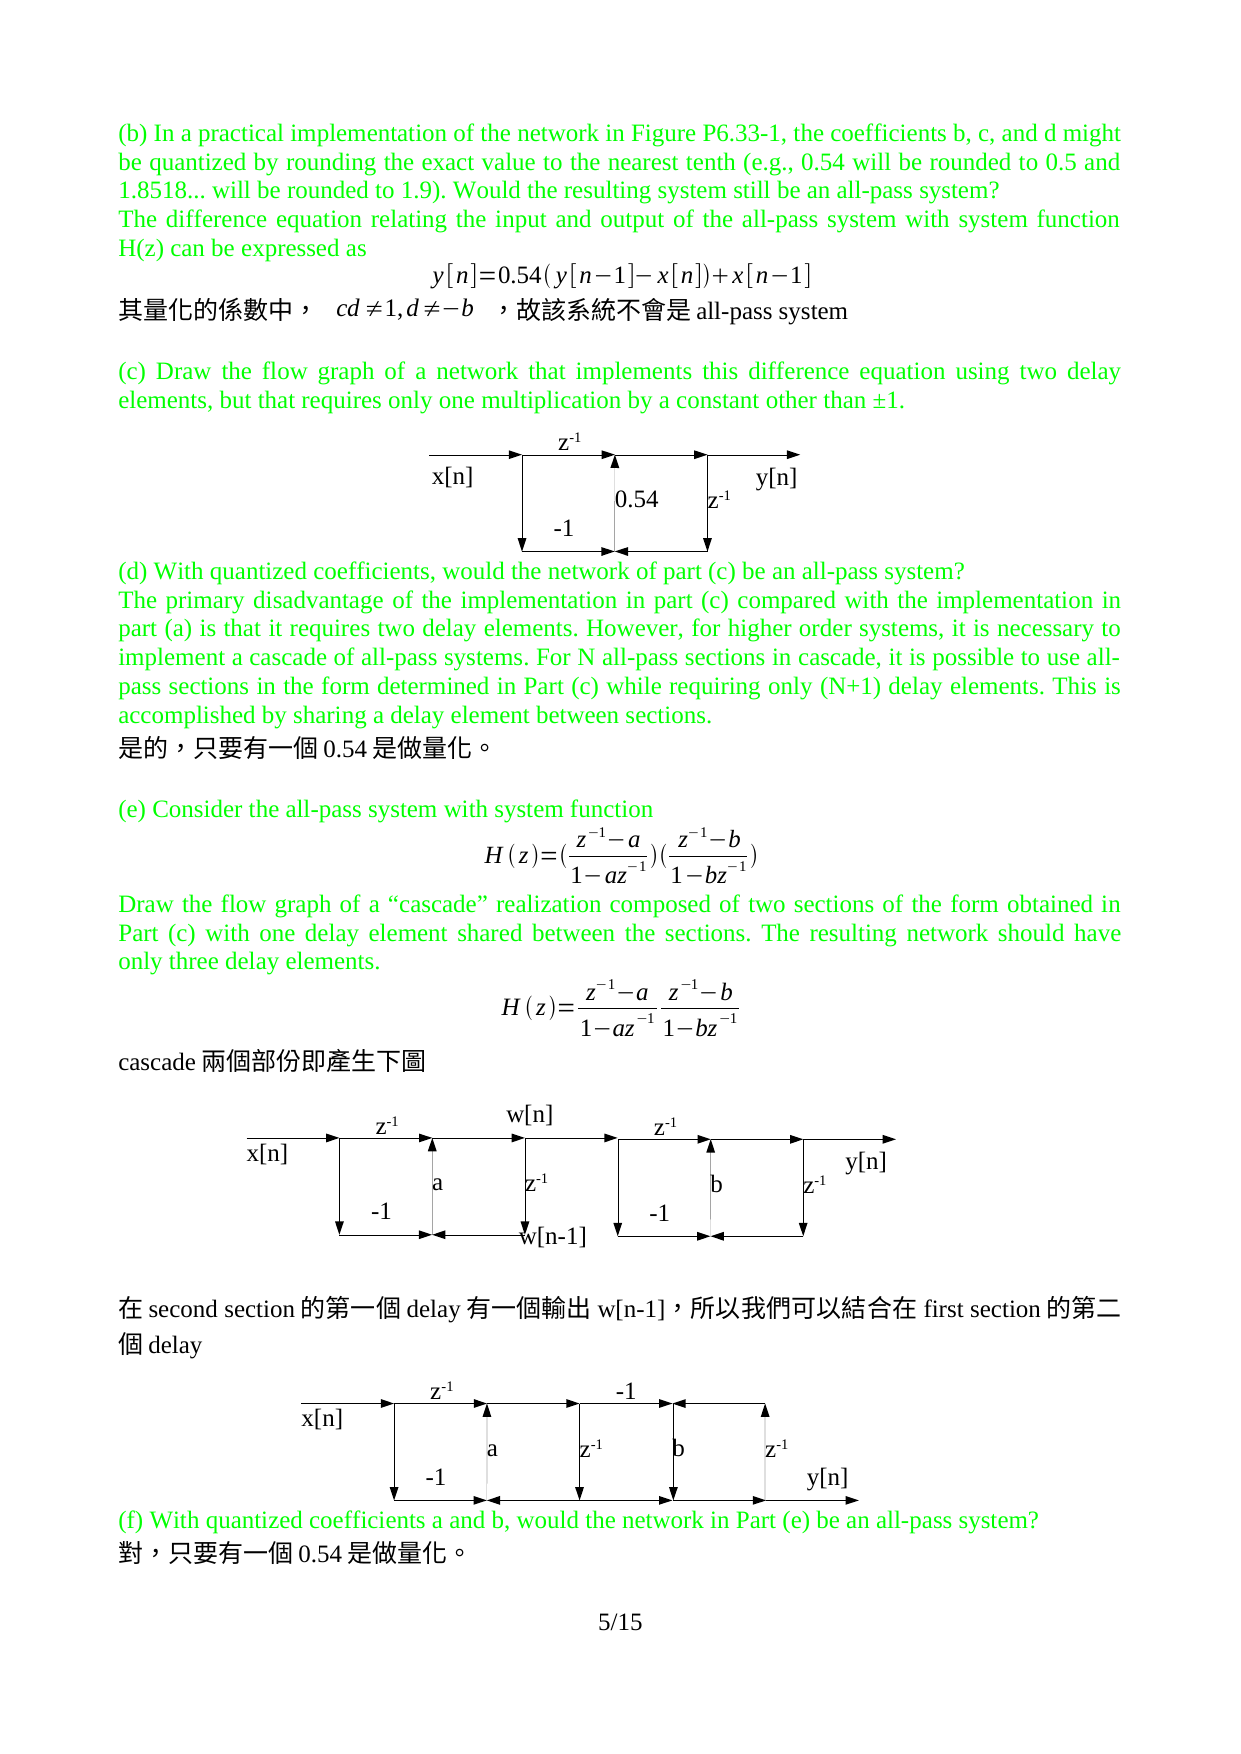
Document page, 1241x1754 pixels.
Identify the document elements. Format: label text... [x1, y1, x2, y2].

text The primary disadvantage of the implementation in part (c) compared with the implementation in part (a) is that it requires two delay elements. However, for higher order systems, it is necessary to implement a cascade of all-pass systems. For N all-pass sections in cascade, it is possible to use all-pass sections in the form determined in Part (c) while requiring only (N+1) delay elements. This is accomplished by sharing a delay element between sections. [118, 585, 1122, 728]
text 對，只要有一個0.54是做量化。 [118, 1534, 1122, 1570]
text (b) In a practical implementation of the network in Figure P6.33-1, the coefficients b, c, and d might be quantized by rounding the exact value to the nearest tenth (e.g., 0.54 will be rounded to 0.5 and 1.8518... will be rounded to 1.9). Would the resulting system still be an all-pass system? [118, 118, 1122, 204]
text cascade兩個部份即產生下圖 [118, 1041, 1122, 1077]
text 其量化的係數中，，故該系統不會是all-pass system [118, 290, 1122, 327]
text (d) With quantized coefficients, would the network of part (c) be an all-pass system? [118, 414, 1122, 585]
text (f) With quantized coefficients a and b, would the network in Part (e) be an all-pass system? [118, 1361, 1122, 1534]
text 在second section的第一個delay有一個輸出w[n-1]，所以我們可以結合在first section的第二個delay [118, 1288, 1122, 1361]
text (e) Consider the all-pass system with system function [118, 794, 1122, 823]
text The difference equation relating the input and output of the all-pass system with system function H(z) can be expressed as [118, 204, 1122, 262]
text (c) Draw the flow graph of a network that implements this difference equation using two delay elements, but that requires only one multiplication by a constant other than ±1. [118, 356, 1122, 414]
text Draw the flow graph of a “cascade” realization composed of two sections of the form obtained in Part (c) with one delay element shared between the sections. The resulting network should have only three delay elements. [118, 889, 1122, 975]
text 是的，只要有一個0.54是做量化。 [118, 728, 1122, 765]
